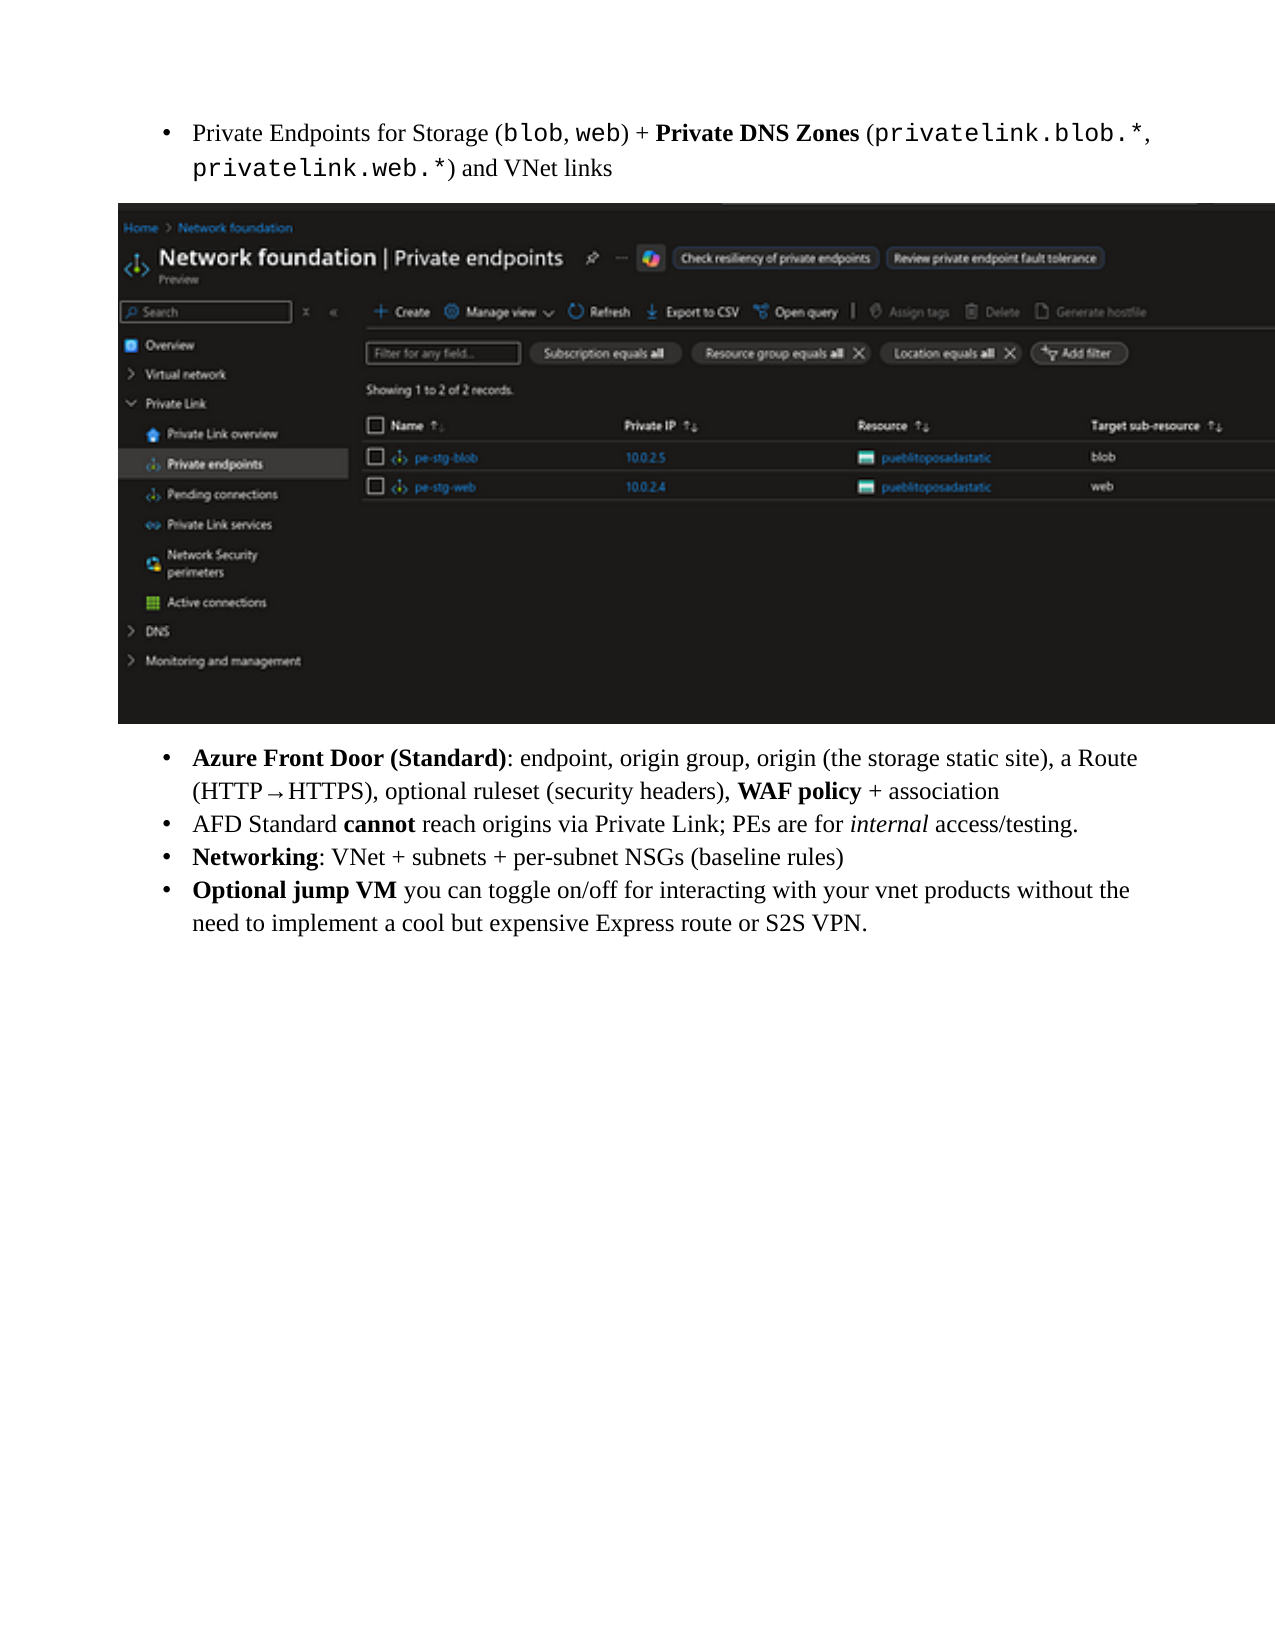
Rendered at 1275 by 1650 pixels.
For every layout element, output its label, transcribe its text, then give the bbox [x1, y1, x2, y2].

list Private Endpoints for Storage (blob, web) + Private DNS Zones (privatelink.blob.*, privatelink.web.*) and VNet links [162, 118, 1157, 184]
picture [118, 203, 1275, 724]
list Optional jump VM you can toggle on/off for interacting with your vnet products without the need to implement a cool but expensive Express route or S2S VPN. [162, 875, 1157, 937]
list Networking: VNet + subnets + per-subnet NSGs (baseline rules) [162, 842, 1157, 871]
list AFD Standard cannot reach origins via Private Link; PEs are for internal access/testing. [162, 809, 1157, 838]
list Azure Front Door (Standard): endpoint, origin group, origin (the storage static site), a Route (HTTP→HTTPS), optional ruleset (security headers), WAF policy + association [162, 743, 1157, 804]
